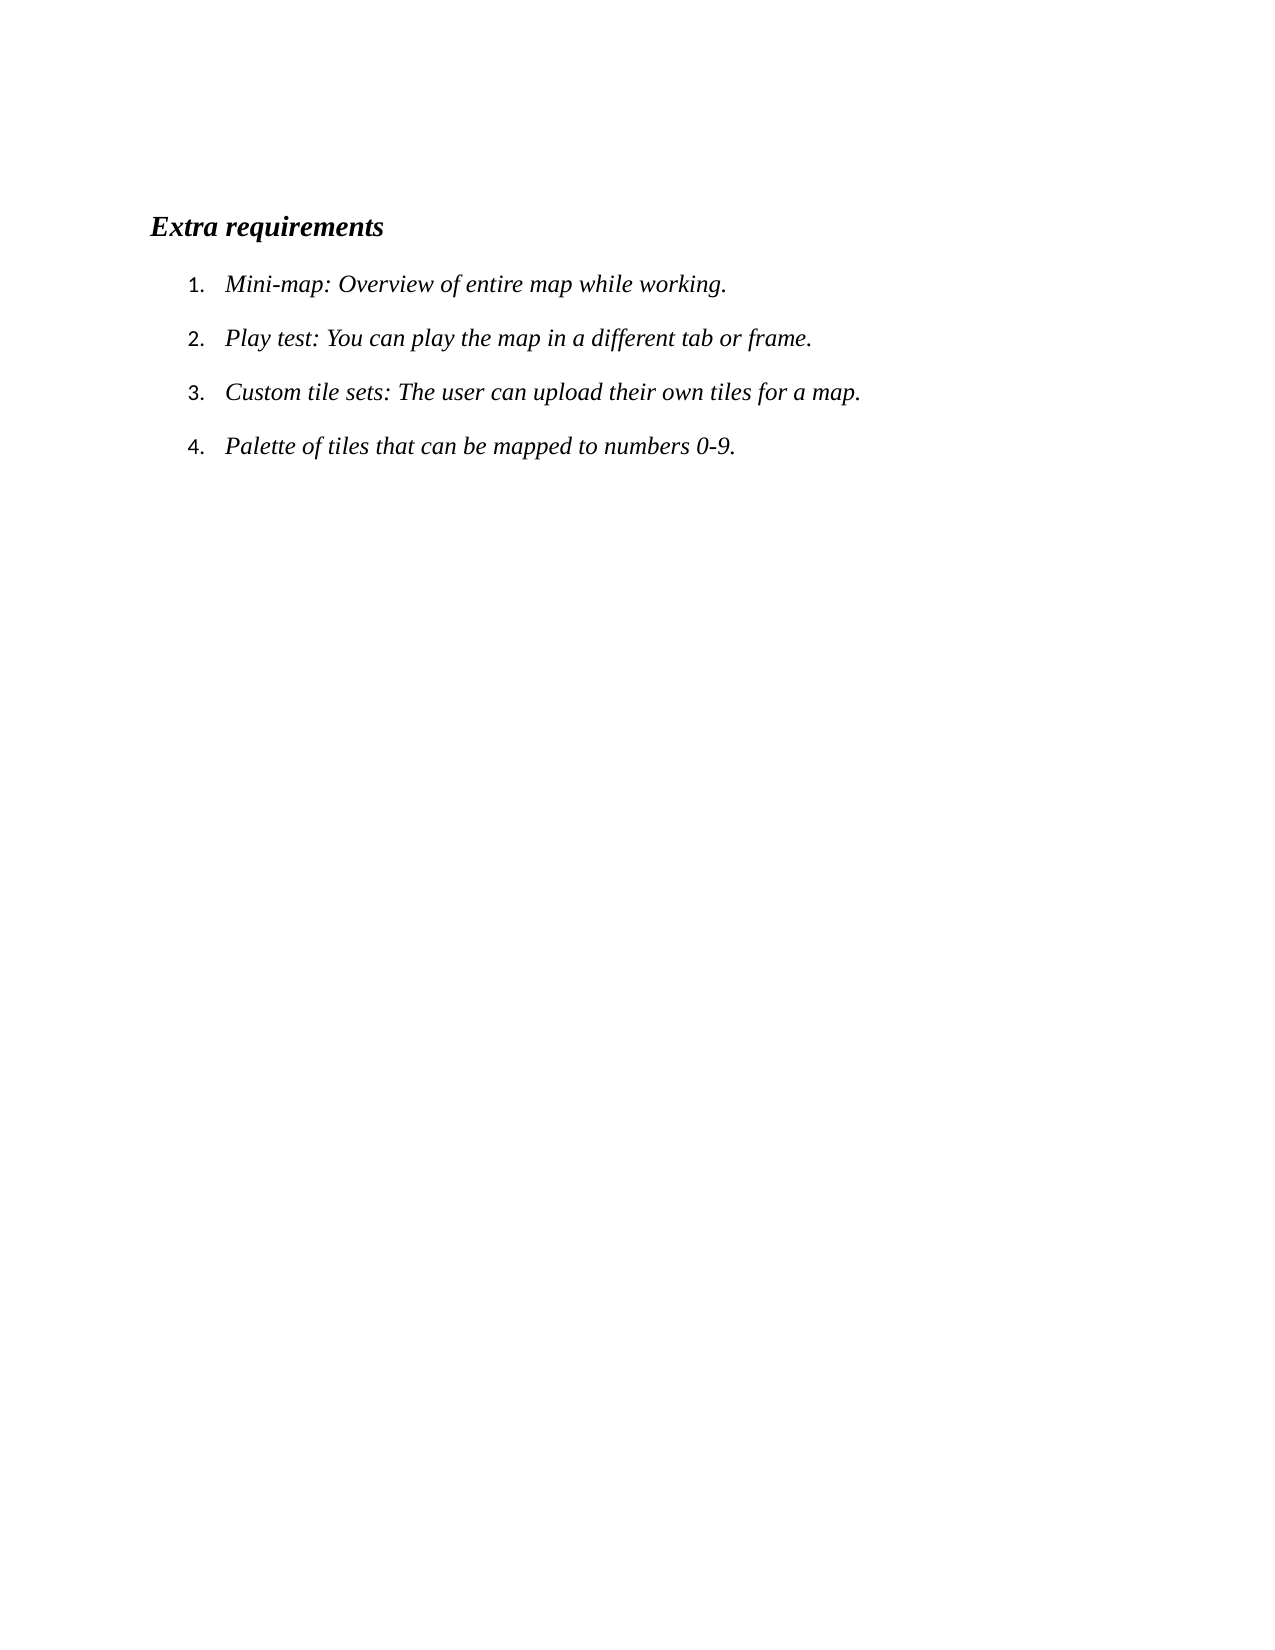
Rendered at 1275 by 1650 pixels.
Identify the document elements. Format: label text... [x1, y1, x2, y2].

list Palette of tiles that can be mapped to numbers 0-9. [187, 431, 1125, 460]
text Extra requirements [150, 209, 1125, 243]
list Play test: You can play the map in a different tab or frame. [187, 323, 1125, 352]
list Mini-map: Overview of entire map while working. [187, 269, 1125, 298]
list Custom tile sets: The user can upload their own tiles for a map. [187, 377, 1125, 406]
